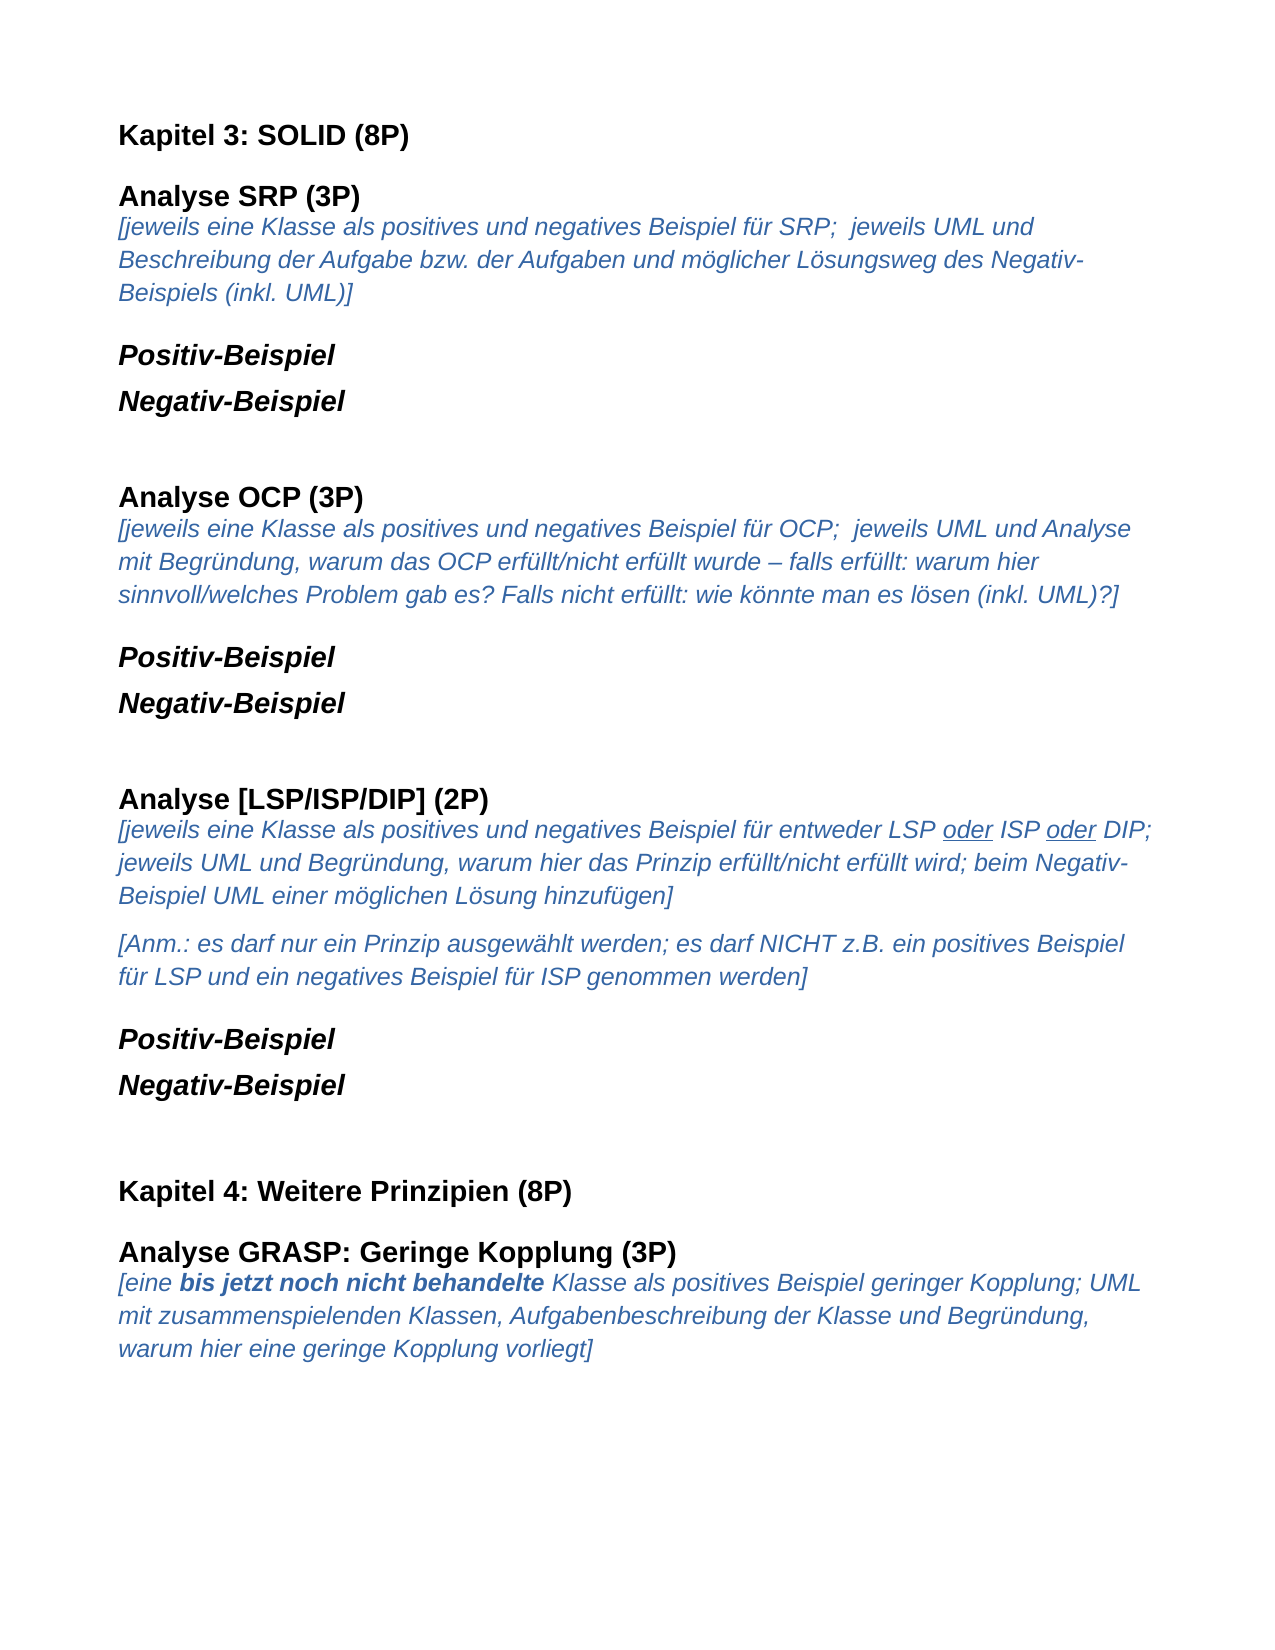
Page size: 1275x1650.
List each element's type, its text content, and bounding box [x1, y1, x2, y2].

text [jeweils eine Klasse als positives und negatives Beispiel für OCP; jeweils UML und Analyse mit Begründung, warum das OCP erfüllt/nicht erfüllt wurde – falls erfüllt: warum hier sinnvoll/welches Problem gab es? Falls nicht erfüllt: wie könnte man es lösen (inkl. UML)?] [118, 514, 1157, 608]
subtitle Analyse [LSP/ISP/DIP] (2P) [118, 782, 1157, 815]
subtitle Positiv-Beispiel [118, 640, 1157, 673]
subtitle Kapitel 4: Weitere Prinzipien (8P) [118, 1174, 1157, 1208]
subtitle Negativ-Beispiel [118, 384, 1157, 418]
subtitle Negativ-Beispiel [118, 686, 1157, 719]
subtitle Analyse OCP (3P) [118, 480, 1157, 514]
text [jeweils eine Klasse als positives und negatives Beispiel für entweder LSP oder ISP oder DIP; jeweils UML und Begründung, warum hier das Prinzip erfüllt/nicht erfüllt wird; beim Negativ-Beispiel UML einer möglichen Lösung hinzufügen] [118, 815, 1157, 910]
text [jeweils eine Klasse als positives und negatives Beispiel für SRP; jeweils UML und Beschreibung der Aufgabe bzw. der Aufgaben und möglicher Lösungsweg des Negativ-Beispiels (inkl. UML)] [118, 212, 1157, 307]
subtitle Analyse GRASP: Geringe Kopplung (3P) [118, 1235, 1157, 1268]
subtitle Positiv-Beispiel [118, 338, 1157, 372]
subtitle Negativ-Beispiel [118, 1068, 1157, 1102]
subtitle Analyse SRP (3P) [118, 179, 1157, 212]
text [Anm.: es darf nur ein Prinzip ausgewählt werden; es darf NICHT z.B. ein positives Beispiel für LSP und ein negatives Beispiel für ISP genommen werden] [118, 929, 1157, 991]
subtitle Positiv-Beispiel [118, 1022, 1157, 1056]
subtitle Kapitel 3: SOLID (8P) [118, 118, 1157, 152]
text [eine bis jetzt noch nicht behandelte Klasse als positives Beispiel geringer Kopplung; UML mit zusammenspielenden Klassen, Aufgabenbeschreibung der Klasse und Begründung, warum hier eine geringe Kopplung vorliegt] [118, 1268, 1157, 1363]
